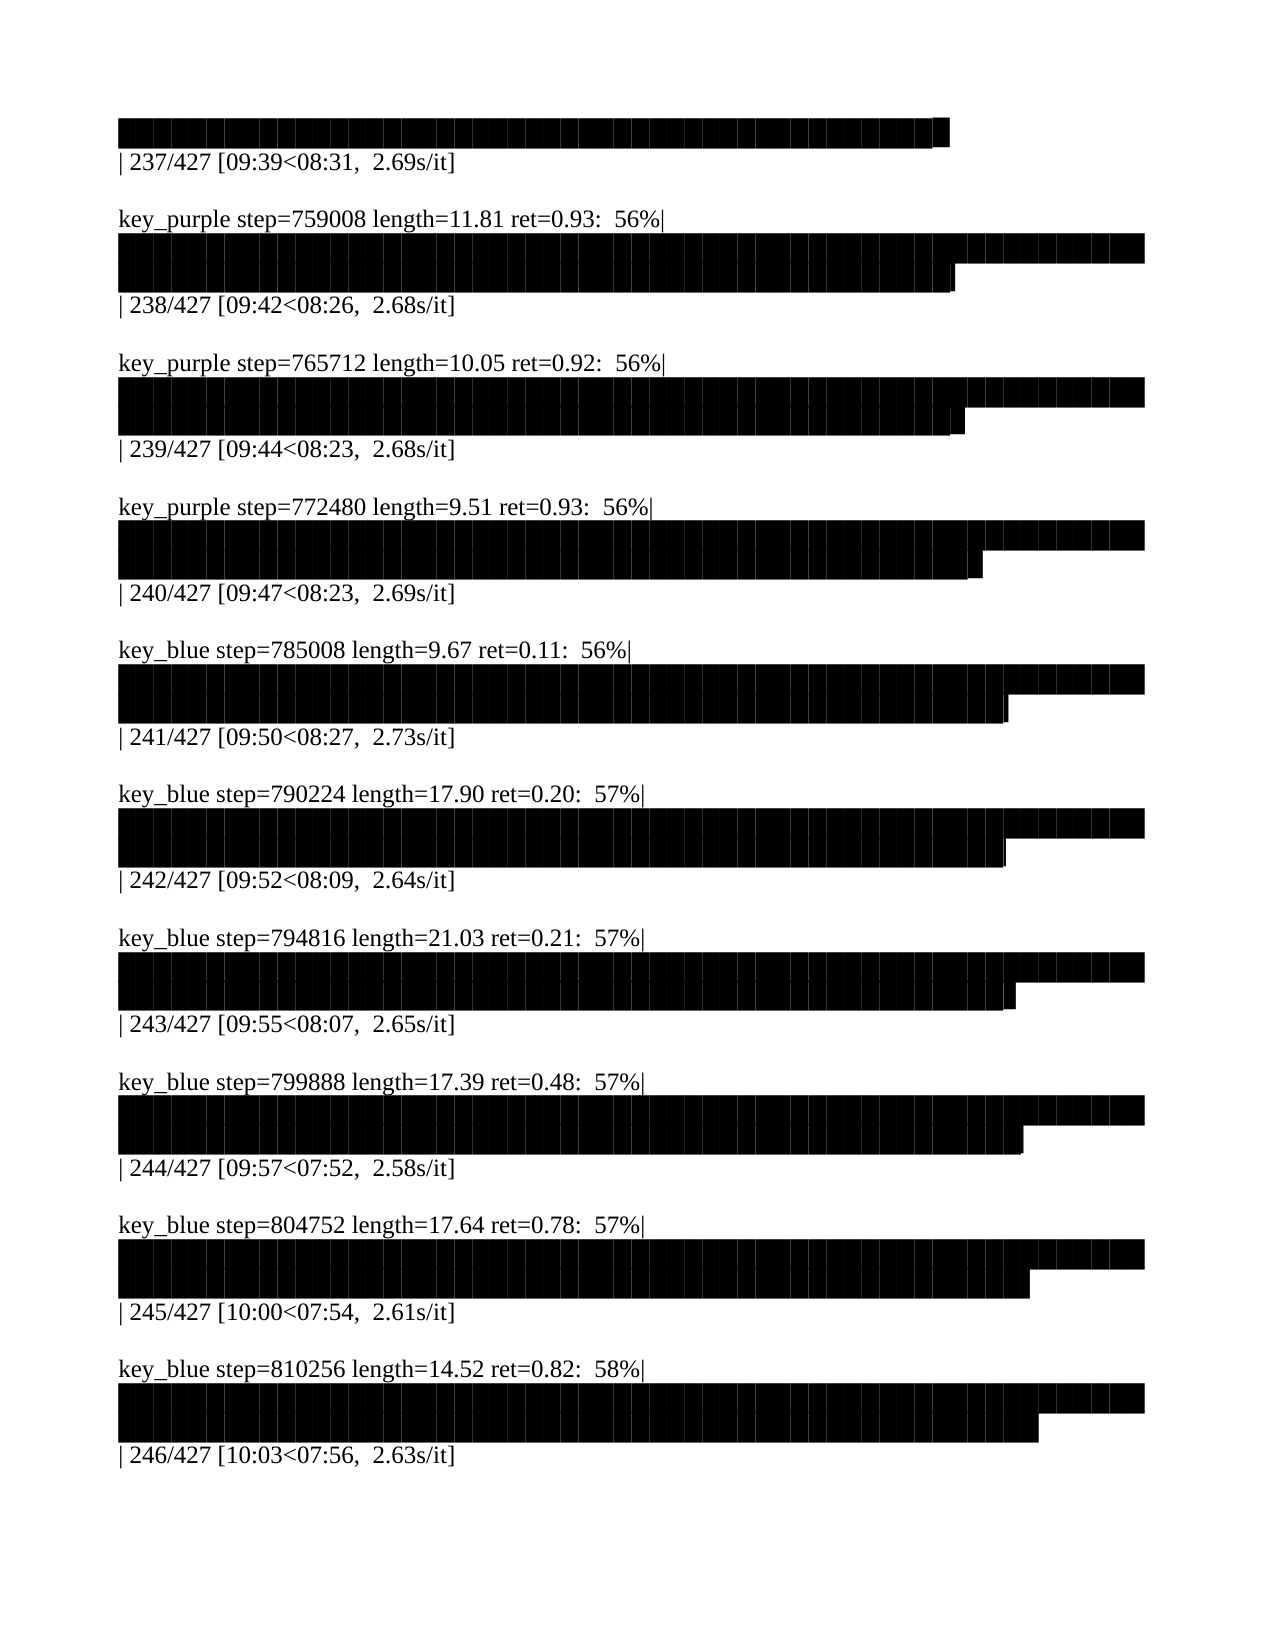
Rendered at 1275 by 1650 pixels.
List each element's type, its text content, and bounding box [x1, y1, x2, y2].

text key_purple step=765712 length=10.05 ret=0.92: 56%|█████████████████████████████████████████████████████████████████████████████████████████████████████████▊ | 239/427 [09:44<08:23, 2.68s/it] [118, 348, 1157, 463]
text key_blue step=799888 length=17.39 ret=0.48: 57%|█████████████████████████████████████████████████████████████████████████████████████████████████████████████▏ | 244/427 [09:57<07:52, 2.58s/it] [118, 1067, 1157, 1182]
text key_purple step=772480 length=9.51 ret=0.93: 56%|██████████████████████████████████████████████████████████████████████████████████████████████████████████▊ | 240/427 [09:47<08:23, 2.69s/it] [118, 492, 1157, 607]
text key_blue step=785008 length=9.67 ret=0.11: 56%|████████████████████████████████████████████████████████████████████████████████████████████████████████████▎ | 241/427 [09:50<08:27, 2.73s/it] [118, 636, 1157, 751]
text key_blue step=794816 length=21.03 ret=0.21: 57%|████████████████████████████████████████████████████████████████████████████████████████████████████████████▋ | 243/427 [09:55<08:07, 2.65s/it] [118, 923, 1157, 1038]
text ██████████████████████████████████████████████▉ | 237/427 [09:39<08:31, 2.69s/it] [118, 118, 1157, 176]
text key_blue step=804752 length=17.64 ret=0.78: 57%|█████████████████████████████████████████████████████████████████████████████████████████████████████████████▌ | 245/427 [10:00<07:54, 2.61s/it] [118, 1211, 1157, 1326]
text key_blue step=810256 length=14.52 ret=0.82: 58%|██████████████████████████████████████████████████████████████████████████████████████████████████████████████ | 246/427 [10:03<07:56, 2.63s/it] [118, 1354, 1157, 1469]
text key_blue step=790224 length=17.90 ret=0.20: 57%|████████████████████████████████████████████████████████████████████████████████████████████████████████████▏ | 242/427 [09:52<08:09, 2.64s/it] [118, 779, 1157, 894]
text key_purple step=759008 length=11.81 ret=0.93: 56%|█████████████████████████████████████████████████████████████████████████████████████████████████████████▎ | 238/427 [09:42<08:26, 2.68s/it] [118, 204, 1157, 319]
